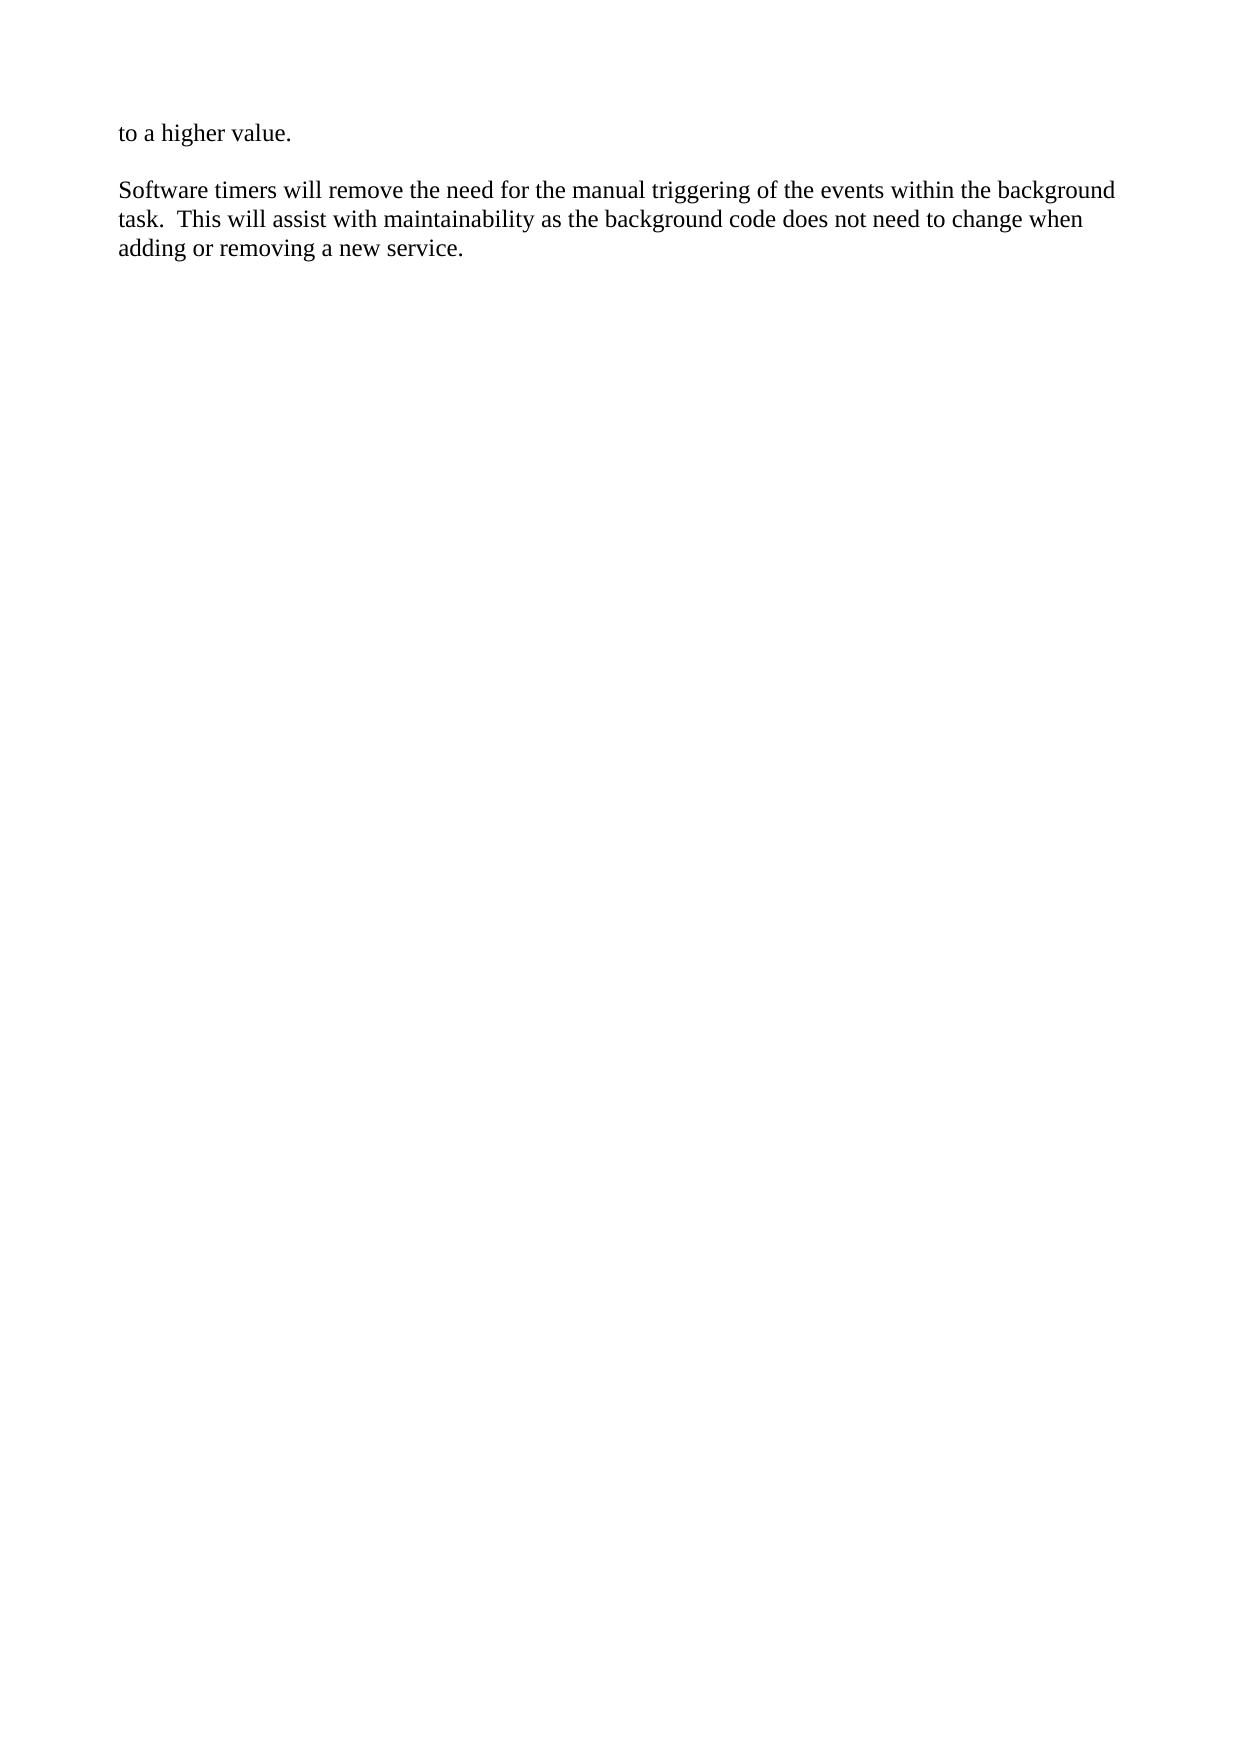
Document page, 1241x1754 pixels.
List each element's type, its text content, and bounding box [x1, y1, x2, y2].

text Software timers will remove the need for the manual triggering of the events within the background task. This will assist with maintainability as the background code does not need to change when adding or removing a new service. [118, 176, 1122, 262]
text to a higher value. [118, 118, 1122, 147]
